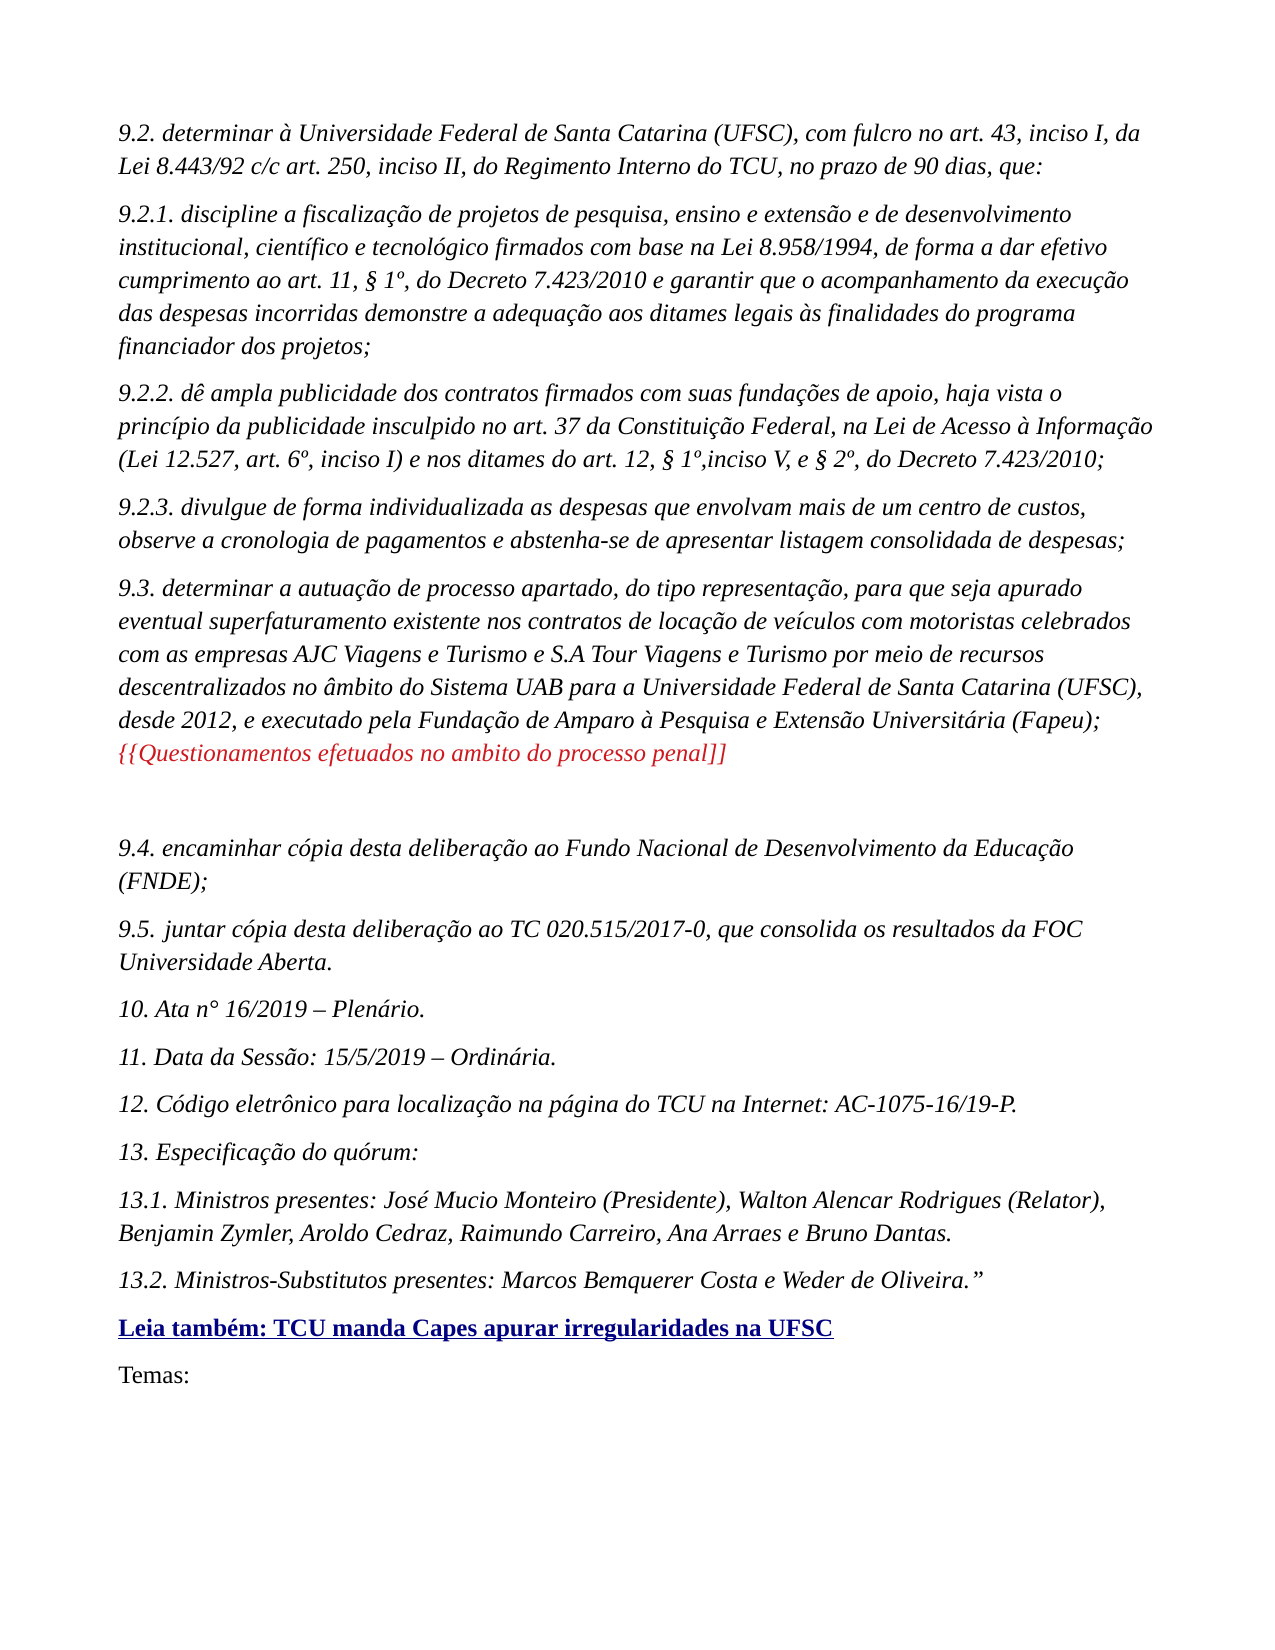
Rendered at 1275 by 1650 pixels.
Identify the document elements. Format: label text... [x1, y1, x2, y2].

text 9.2.1. discipline a fiscalização de projetos de pesquisa, ensino e extensão e de desenvolvimento institucional, científico e tecnológico firmados com base na Lei 8.958/1994, de forma a dar efetivo cumprimento ao art. 11, § 1º, do Decreto 7.423/2010 e garantir que o acompanhamento da execução das despesas incorridas demonstre a adequação aos ditames legais às finalidades do programa financiador dos projetos; [118, 199, 1157, 359]
text 9.3. determinar a autuação de processo apartado, do tipo representação, para que seja apurado eventual superfaturamento existente nos contratos de locação de veículos com motoristas celebrados com as empresas AJC Viagens e Turismo e S.A Tour Viagens e Turismo por meio de recursos descentralizados no âmbito do Sistema UAB para a Universidade Federal de Santa Catarina (UFSC), desde 2012, e executado pela Fundação de Amparo à Pesquisa e Extensão Universitária (Fapeu);{{Questionamentos efetuados no ambito do processo penal]] [118, 573, 1157, 767]
text 10. Ata n° 16/2019 – Plenário. [118, 994, 1157, 1023]
text Temas: [118, 1361, 1157, 1389]
text 13.2. Ministros-Substitutos presentes: Marcos Bemquerer Costa e Weder de Oliveira.” [118, 1265, 1157, 1294]
text 12. Código eletrônico para localização na página do TCU na Internet: AC-1075-16/19-P. [118, 1089, 1157, 1118]
text 13. Especificação do quórum: [118, 1137, 1157, 1166]
text 9.4. encaminhar cópia desta deliberação ao Fundo Nacional de Desenvolvimento da Educação (FNDE); [118, 833, 1157, 895]
text 13.1. Ministros presentes: José Mucio Monteiro (Presidente), Walton Alencar Rodrigues (Relator), Benjamin Zymler, Aroldo Cedraz, Raimundo Carreiro, Ana Arraes e Bruno Dantas. [118, 1185, 1157, 1246]
text 11. Data da Sessão: 15/5/2019 – Ordinária. [118, 1042, 1157, 1071]
text 9.2.3. divulgue de forma individualizada as despesas que envolvam mais de um centro de custos, observe a cronologia de pagamentos e abstenha-se de apresentar listagem consolidada de despesas; [118, 492, 1157, 554]
text 9.2. determinar à Universidade Federal de Santa Catarina (UFSC), com fulcro no art. 43, inciso I, da Lei 8.443/92 c/c art. 250, inciso II, do Regimento Interno do TCU, no prazo de 90 dias, que: [118, 118, 1157, 180]
text ​Leia também: TCU manda Capes apurar irregularidades na UFSC​ [118, 1313, 1157, 1342]
text 9.2.2. dê ampla publicidade dos contratos firmados com suas fundações de apoio, haja vista o princípio da publicidade insculpido no art. 37 da Constituição Federal, na Lei de Acesso à Informação (Lei 12.527, art. 6º, inciso I) e nos ditames do art. 12, § 1º,inciso V, e § 2º, do Decreto 7.423/2010; [118, 378, 1157, 473]
text 9.5. juntar cópia desta deliberação ao TC 020.515/2017-0, que consolida os resultados da FOC Universidade Aberta. [118, 914, 1157, 975]
